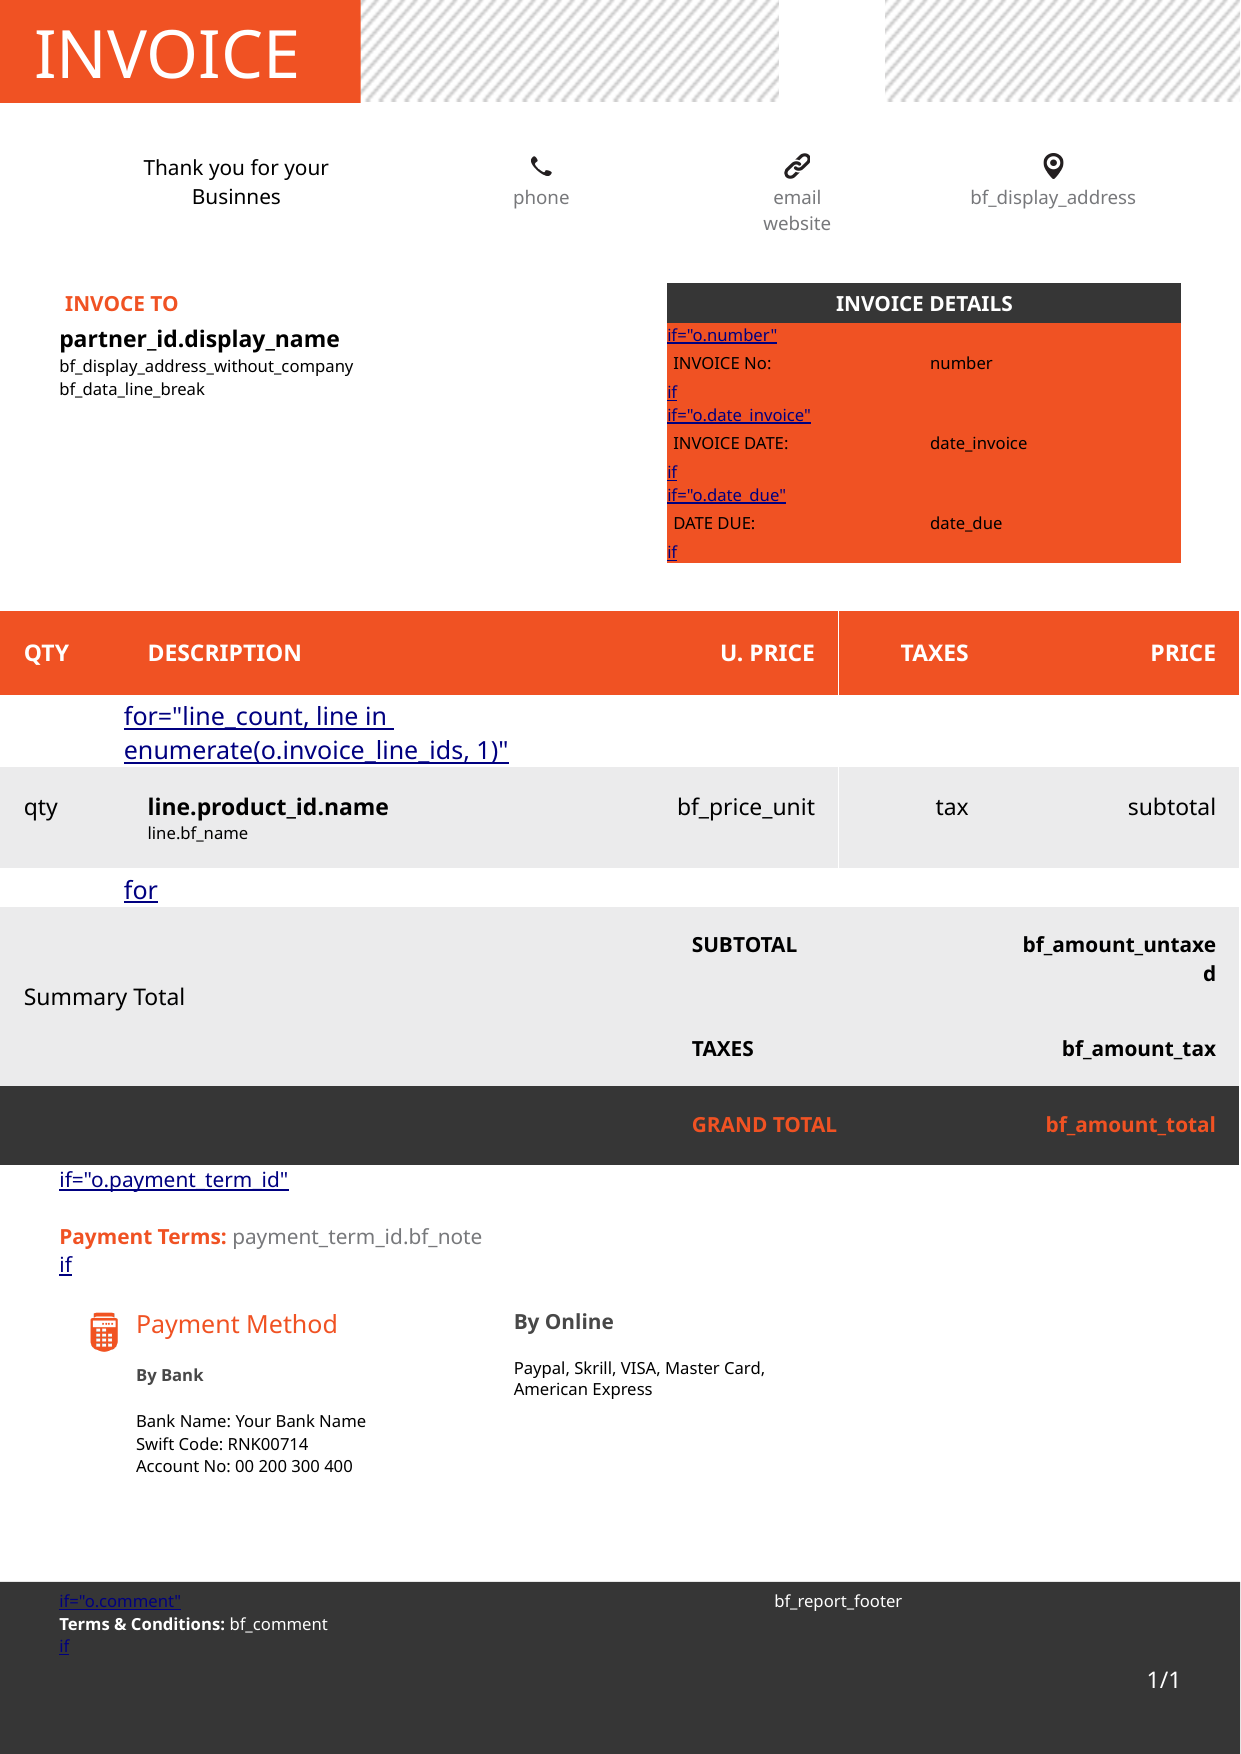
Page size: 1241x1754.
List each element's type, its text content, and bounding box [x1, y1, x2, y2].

table_cell bf_amount_total [992, 1086, 1239, 1165]
table_cell bf_amount_untaxed [992, 907, 1239, 1011]
picture [361, 0, 779, 102]
table_cell email website [669, 178, 925, 235]
table_cell [0, 1086, 668, 1165]
table_cell DATE DUE: [667, 506, 924, 541]
table_header DESCRIPTION [124, 611, 650, 695]
table_cell if="o.date_invoice" [667, 403, 924, 426]
table_header U. PRICE [650, 611, 838, 695]
table_header By Online Paypal, Skrill, VISA, Master Card, American Express [514, 1307, 1181, 1477]
table_cell bf_price_unit [650, 767, 838, 868]
table_cell bf_display_address [925, 178, 1181, 235]
table_cell TAXES [668, 1011, 992, 1086]
table_header [669, 148, 925, 178]
table_cell [839, 873, 992, 907]
table_cell subtotal [992, 767, 1239, 868]
picture [1040, 153, 1067, 179]
table_cell [0, 873, 124, 907]
table_cell INVOICE No: [667, 346, 924, 381]
table_cell for="line_count, line in enumerate(o.invoice_line_ids, 1)" [124, 699, 650, 767]
table_cell if [667, 541, 924, 563]
table_cell [924, 483, 1181, 506]
table_cell tax [839, 767, 992, 868]
table_cell [924, 461, 1181, 483]
table_header QTY [0, 611, 124, 695]
table_cell [0, 699, 124, 767]
text if [59, 1250, 1181, 1279]
table_cell if [667, 381, 924, 403]
table_cell if [667, 461, 924, 483]
table_cell for [124, 873, 650, 907]
picture [885, 0, 1241, 102]
table_header [924, 323, 1181, 346]
table_cell [924, 381, 1181, 403]
table_cell partner_id.display_name bf_display_address_without_company bf_data_line_break [59, 323, 667, 563]
table_cell number [924, 346, 1181, 381]
table_cell line.product_id.name line.bf_name [124, 767, 650, 868]
table_header Thank you for your Businnes [59, 148, 413, 235]
picture [784, 153, 810, 179]
table_header TAXES [839, 611, 992, 695]
table_header [59, 1307, 136, 1477]
table_cell if="o.date_due" [667, 483, 924, 506]
table_header INVOICE DETAILS [667, 283, 1181, 323]
table_cell [650, 873, 838, 907]
table_cell [992, 873, 1239, 907]
text Payment Terms: payment_term_id.bf_note [59, 1222, 1181, 1250]
table_cell [924, 403, 1181, 426]
text if="o.payment_term_id" [59, 1165, 1181, 1193]
table_cell Summary Total [0, 907, 668, 1086]
picture [78, 1307, 129, 1359]
table_cell bf_amount_tax [992, 1011, 1239, 1086]
table_cell date_invoice [924, 426, 1181, 461]
table_cell INVOICE DATE: [667, 426, 924, 461]
table_cell GRAND TOTAL [668, 1086, 992, 1165]
table_header PRICE [992, 611, 1239, 695]
table_cell [992, 699, 1239, 767]
table_cell date_due [924, 506, 1181, 541]
table_cell SUBTOTAL [668, 907, 992, 1011]
table_header [413, 148, 669, 178]
table_cell [650, 699, 838, 767]
table_header [925, 148, 1181, 178]
table_header INVOCE TO [59, 283, 667, 323]
table_header if="o.number" [667, 323, 924, 346]
table_cell qty [0, 767, 124, 868]
picture [528, 153, 555, 179]
table_header Payment Method By Bank Bank Name: Your Bank Name Swift Code: RNK00714 Account No: 00 200 300 400 [136, 1307, 513, 1477]
table_cell [839, 699, 992, 767]
table_cell [924, 541, 1181, 563]
table_cell phone [413, 178, 669, 235]
